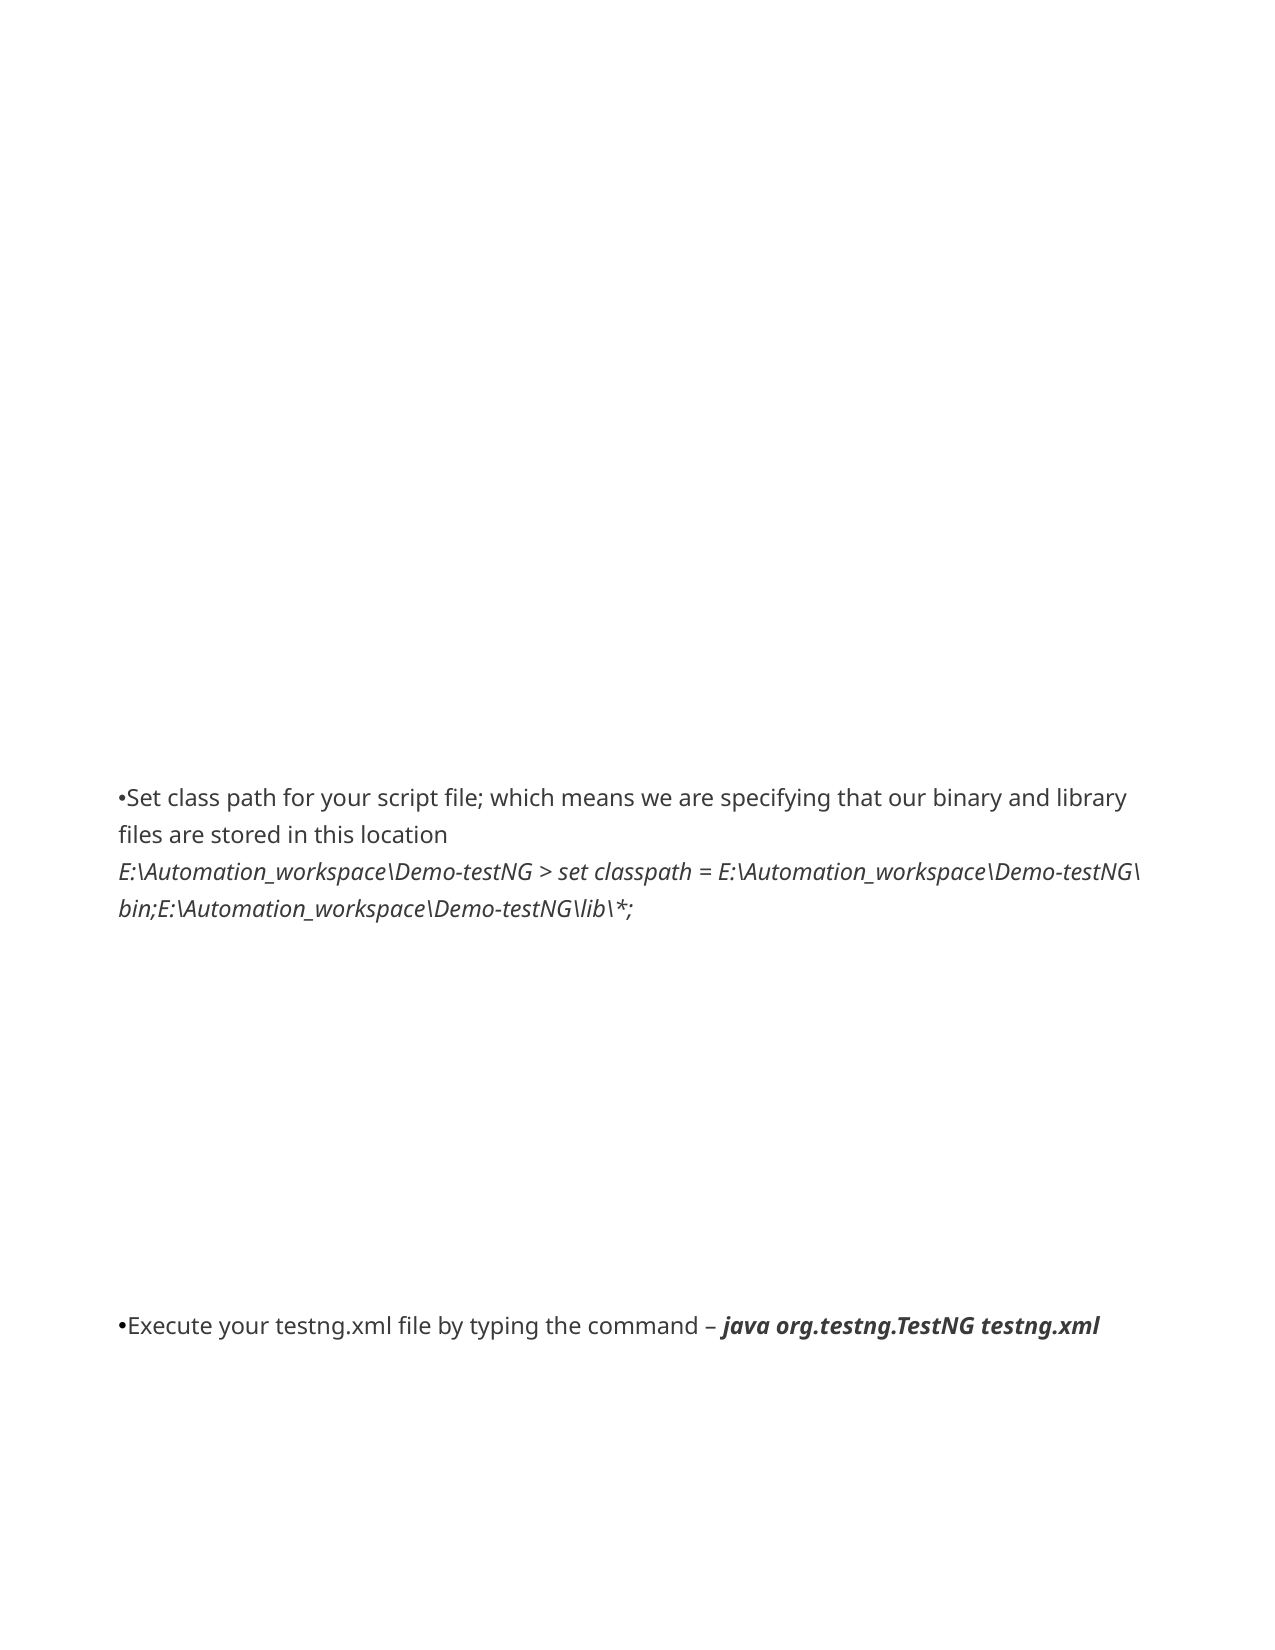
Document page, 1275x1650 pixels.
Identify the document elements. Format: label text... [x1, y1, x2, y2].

list Execute your testng.xml file by typing the command – java org.testng.TestNG testng.xml [118, 1310, 1157, 1342]
text E:\Automation_workspace\Demo-testNG > set classpath = E:\Automation_workspace\Demo-testNG\bin;E:\Automation_workspace\Demo-testNG\lib\*; [118, 855, 1157, 924]
list Set class path for your script file; which means we are specifying that our binary and library files are stored in this location [118, 782, 1157, 851]
